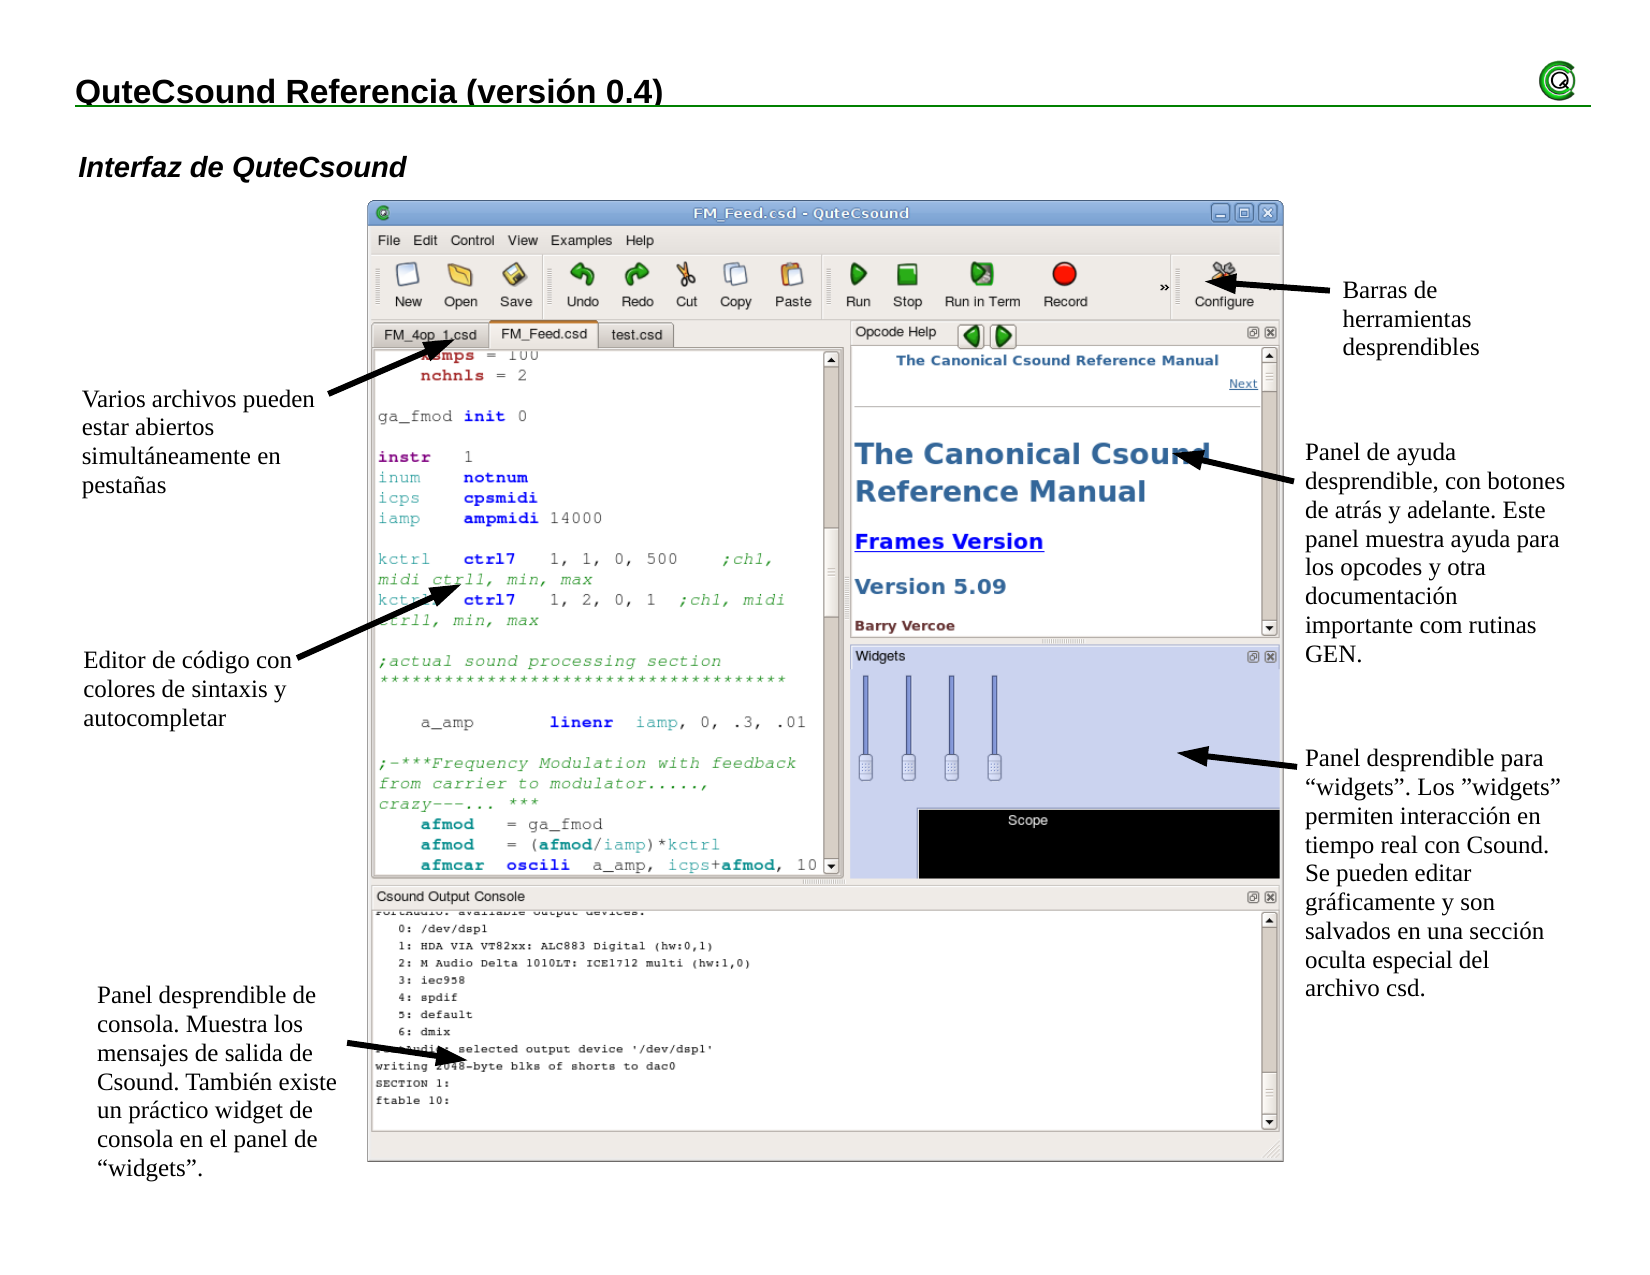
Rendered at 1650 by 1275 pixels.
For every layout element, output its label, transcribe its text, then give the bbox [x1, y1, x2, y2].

subtitle Interfaz de QuteCsound [78, 150, 813, 183]
picture [1534, 57, 1582, 104]
picture [367, 200, 1284, 1162]
